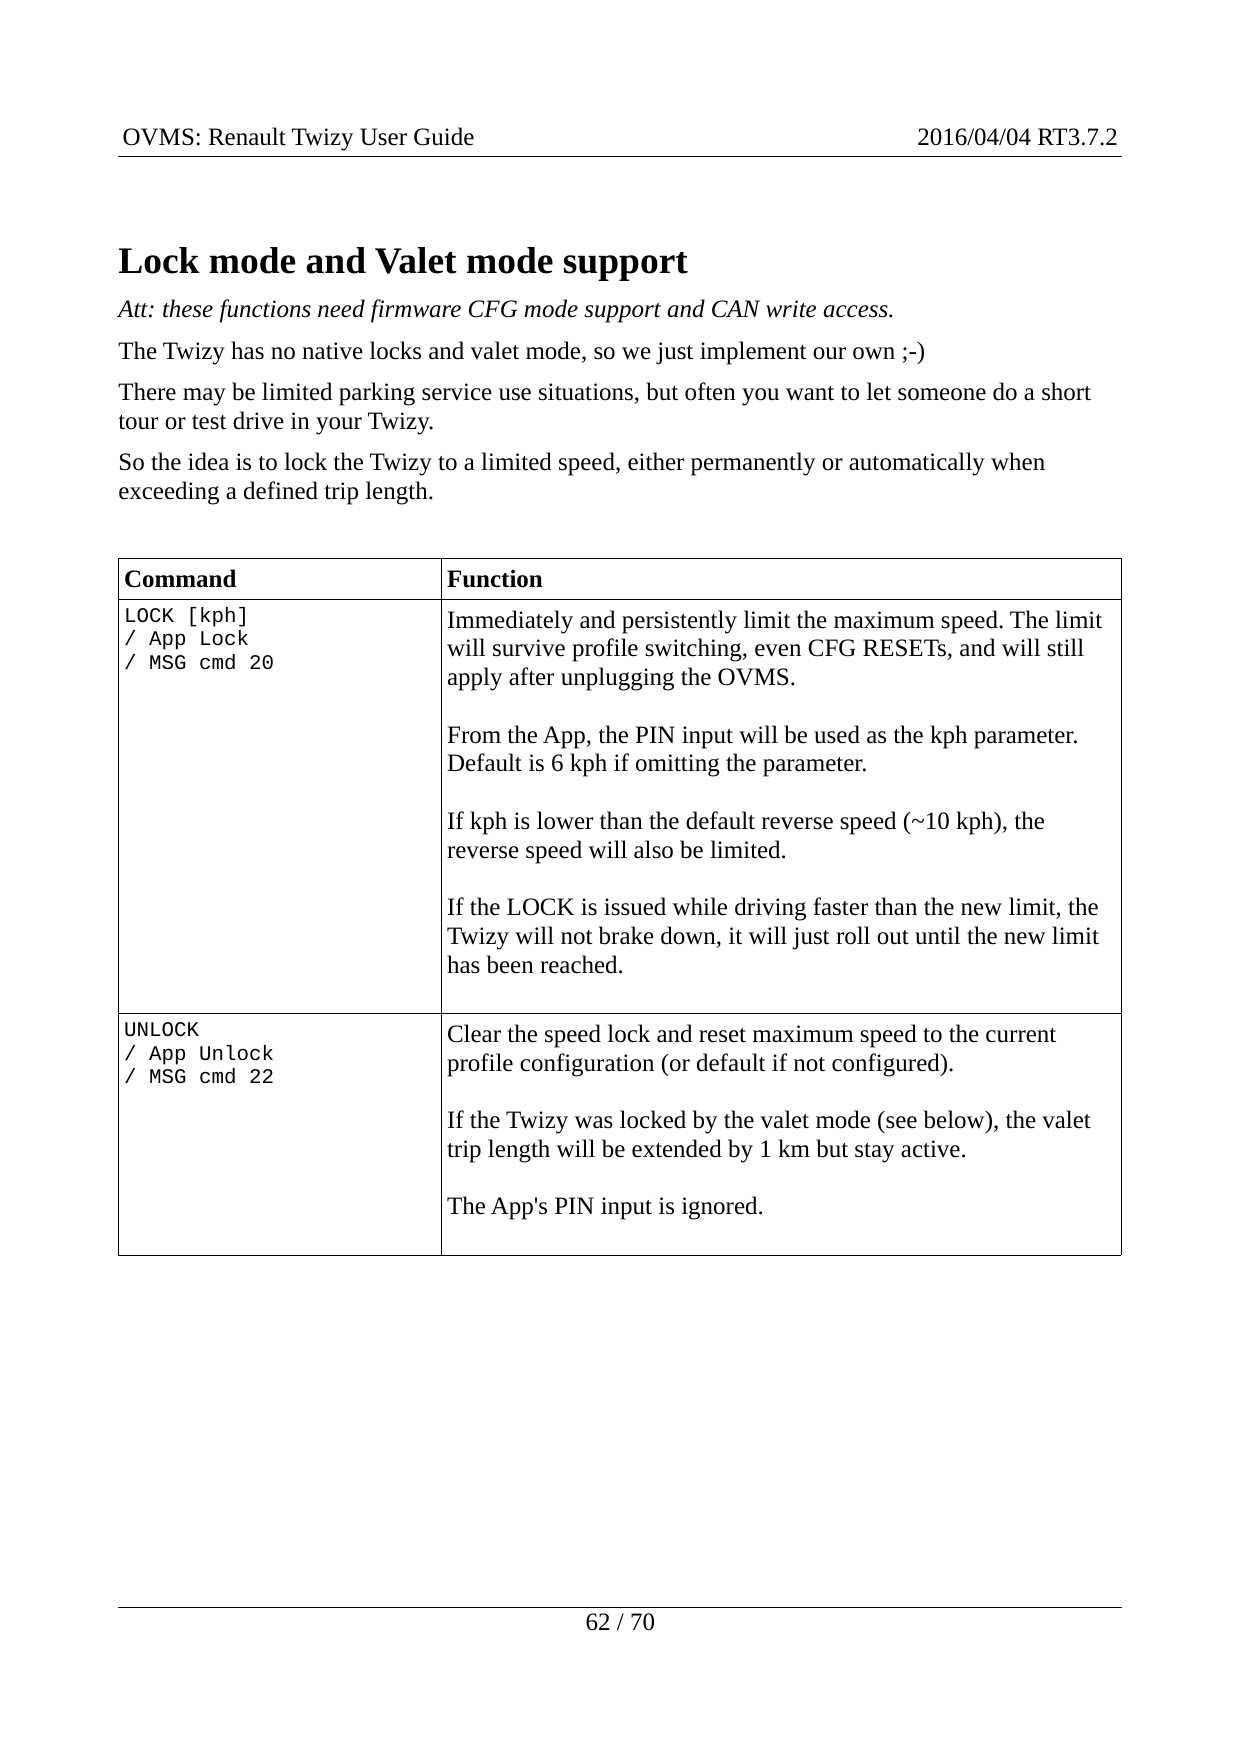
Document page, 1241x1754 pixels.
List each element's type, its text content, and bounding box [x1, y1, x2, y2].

table_cell LOCK [kph] / App Lock / MSG cmd 20 [119, 600, 441, 1013]
table_cell Immediately and persistently limit the maximum speed. The limit will survive profile switching, even CFG RESETs, and will still apply after unplugging the OVMS. From the App, the PIN input will be used as the kph parameter. Default is 6 kph if omitting the parameter. If kph is lower than the default reverse speed (~10 kph), the reverse speed will also be limited. If the LOCK is issued while driving faster than the new limit, the Twizy will not brake down, it will just roll out until the new limit has been reached. [442, 600, 1121, 1013]
text Att: these functions need firmware CFG mode support and CAN write access. [118, 294, 1122, 323]
subtitle Lock mode and Valet mode support [118, 239, 1122, 282]
table_header Function [442, 559, 1121, 599]
table_cell Clear the speed lock and reset maximum speed to the current profile configuration (or default if not configured). If the Twizy was locked by the valet mode (see below), the valet trip length will be extended by 1 km but stay active. The App's PIN input is ignored. [442, 1014, 1121, 1254]
text There may be limited parking service use situations, but often you want to let someone do a short tour or test drive in your Twizy. [118, 377, 1122, 434]
table_cell UNLOCK / App Unlock / MSG cmd 22 [119, 1014, 441, 1254]
text The Twizy has no native locks and valet mode, so we just implement our own ;-) [118, 336, 1122, 364]
table_header Command [119, 559, 441, 599]
text So the idea is to lock the Twizy to a limited speed, either permanently or automatically when exceeding a defined trip length. [118, 447, 1122, 504]
